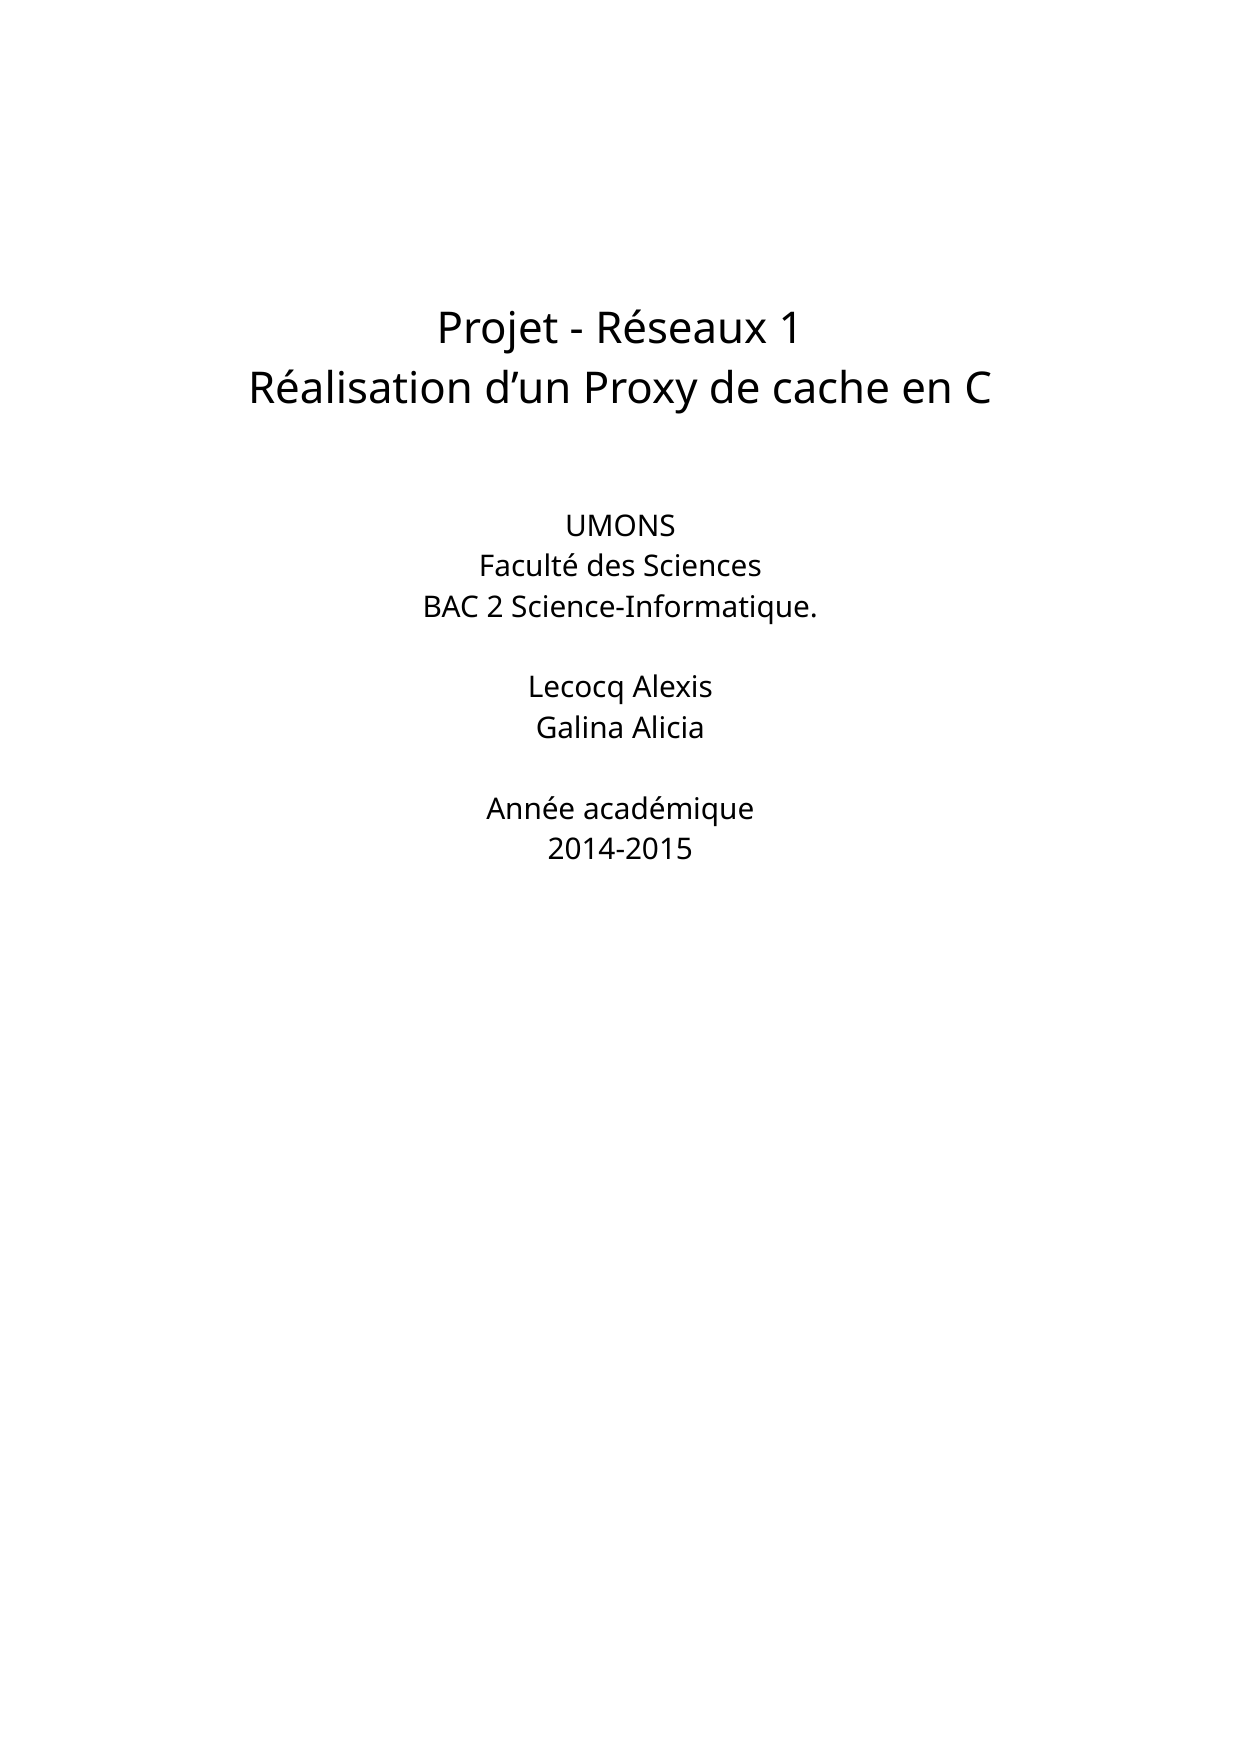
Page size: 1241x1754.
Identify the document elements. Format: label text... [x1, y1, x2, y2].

text Réalisation d’un Proxy de cache en C [118, 356, 1122, 416]
text Galina Alicia [118, 706, 1122, 747]
text Année académique [118, 787, 1122, 828]
text Projet - Réseaux 1 [118, 297, 1122, 356]
text Lecocq Alexis [118, 666, 1122, 706]
text Faculté des Sciences [118, 545, 1122, 585]
text 2014-2015 [118, 828, 1122, 868]
text BAC 2 Science-Informatique. [118, 585, 1122, 626]
text UMONS [118, 504, 1122, 545]
